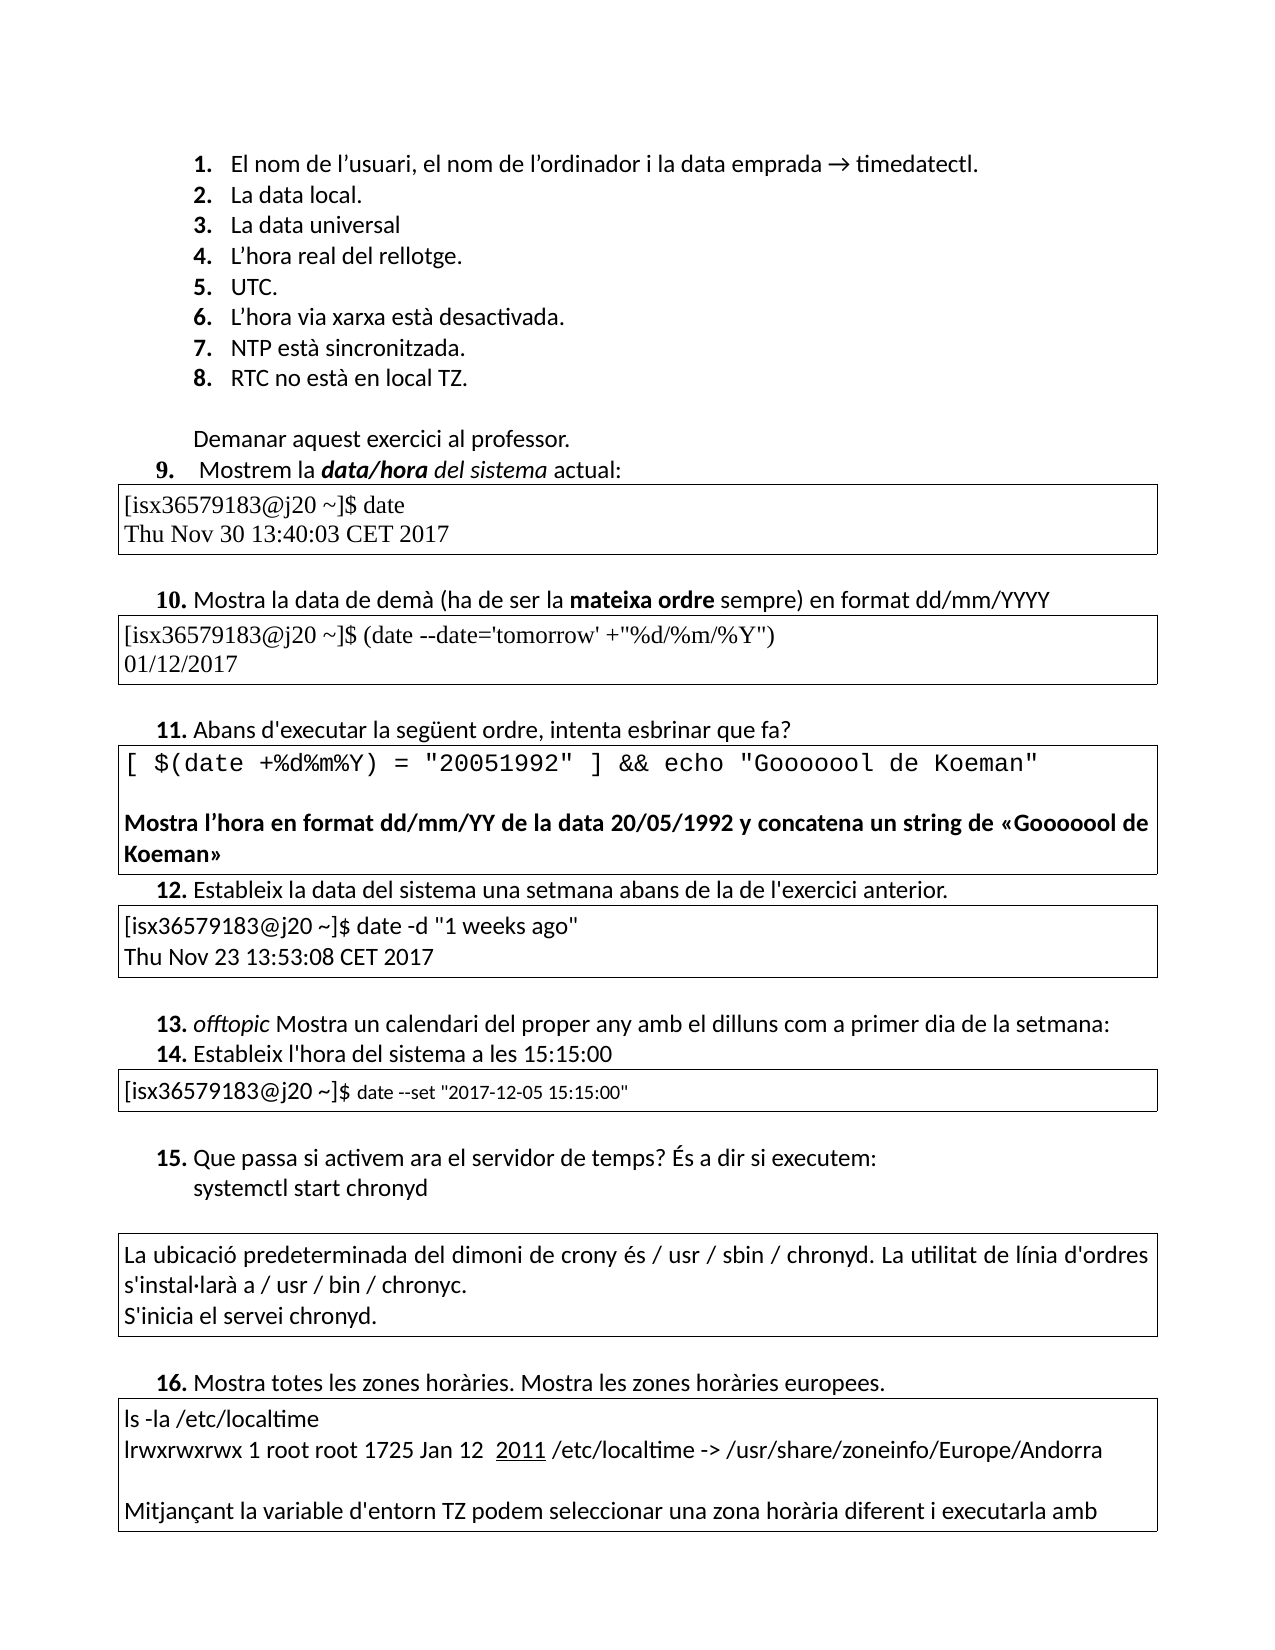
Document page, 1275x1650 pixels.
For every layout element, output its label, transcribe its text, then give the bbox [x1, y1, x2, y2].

list L’hora via xarxa està desactivada. [193, 301, 1157, 332]
list Estableix la data del sistema una setmana abans de la de l'exercici anterior. [156, 875, 1157, 905]
list Mostra la data de demà (ha de ser la mateixa ordre sempre) en format dd/mm/YYYY [156, 584, 1157, 614]
list systemctl start chronyd [156, 1172, 1157, 1203]
table_header [isx36579183@j20 ~]$ date --set "2017-12-05 15:15:00" [119, 1070, 1157, 1111]
list Estableix l'hora del sistema a les 15:15:00 [156, 1038, 1157, 1069]
table_header [ $(date +%d%m%Y) = "20051992" ] && echo "Gooooool de Koeman" Mostra l’hora en format dd/mm/YY de la data 20/05/1992 y concatena un string de «Gooooool de Koeman» [119, 746, 1157, 874]
list Mostrem la data/hora del sistema actual: [156, 454, 1157, 484]
list Que passa si activem ara el servidor de temps? És a dir si executem: [156, 1142, 1157, 1172]
list offtopic Mostra un calendari del proper any amb el dilluns com a primer dia de la setmana: [156, 1008, 1157, 1038]
table_header [isx36579183@j20 ~]$ date Thu Nov 30 13:40:03 CET 2017 [119, 485, 1157, 553]
list La data universal [193, 210, 1157, 240]
table_header ls -la /etc/localtime lrwxrwxrwx 1 root root 1725 Jan 12 2011 /etc/localtime -> /usr/share/zoneinfo/Europe/Andorra Mitjançant la variable d'entorn TZ podem seleccionar una zona horària diferent i executarla amb [119, 1399, 1157, 1531]
list RTC no està en local TZ. [193, 362, 1157, 393]
table_header La ubicació predeterminada del dimoni de crony és / usr / sbin / chronyd. La utilitat de línia d'ordres s'instal·larà a / usr / bin / chronyc. S'inicia el servei chronyd. [119, 1234, 1157, 1336]
table_header [isx36579183@j20 ~]$ (date --date='tomorrow' +"%d/%m/%Y") 01/12/2017 [119, 616, 1157, 684]
list UTC. [193, 271, 1157, 301]
list NTP està sincronitzada. [193, 332, 1157, 362]
list El nom de l’usuari, el nom de l’ordinador i la data emprada → timedatectl. [193, 149, 1157, 179]
list Demanar aquest exercici al professor. [156, 423, 1157, 454]
list L’hora real del rellotge. [193, 240, 1157, 271]
table_header [isx36579183@j20 ~]$ date -d "1 weeks ago" Thu Nov 23 13:53:08 CET 2017 [119, 906, 1157, 977]
list Mostra totes les zones horàries. Mostra les zones horàries europees. [156, 1367, 1157, 1397]
list Abans d'executar la següent ordre, intenta esbrinar que fa? [156, 714, 1157, 745]
list La data local. [193, 179, 1157, 210]
